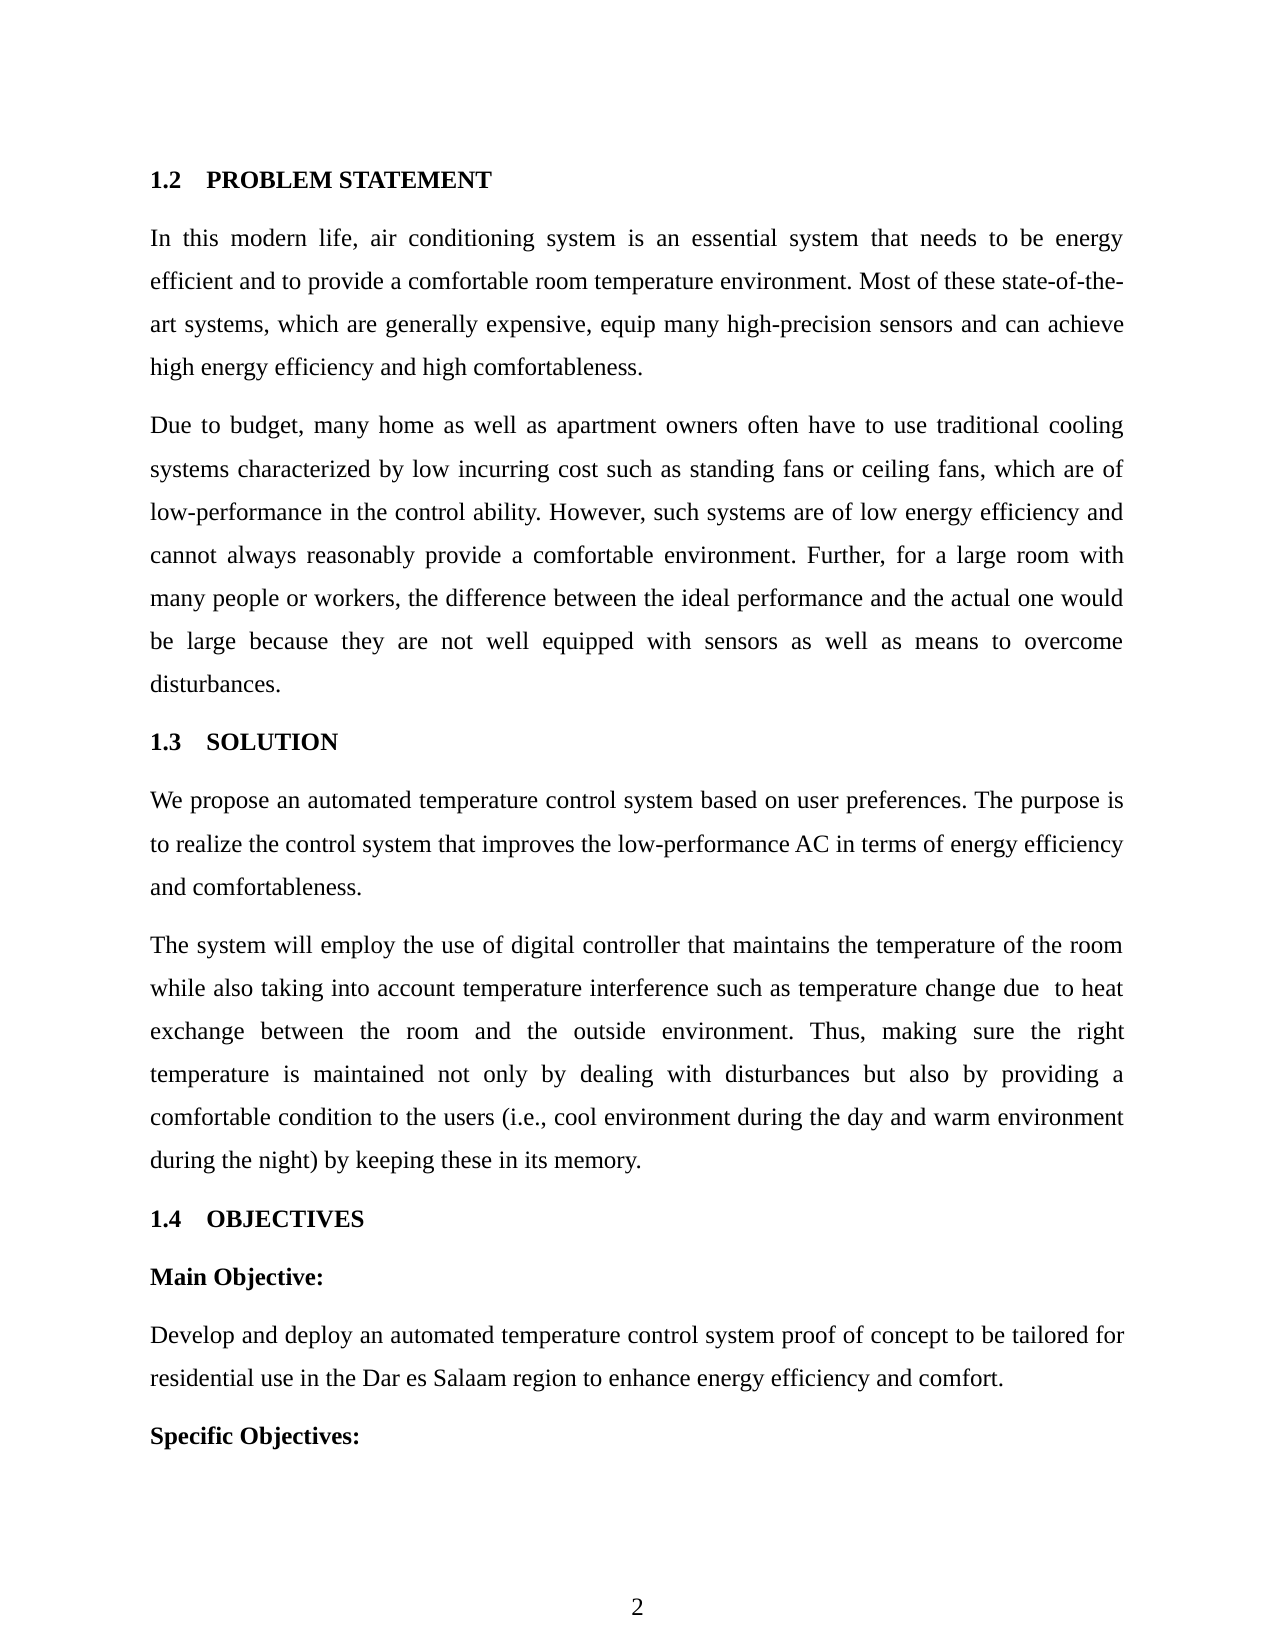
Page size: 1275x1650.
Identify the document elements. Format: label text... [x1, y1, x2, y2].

text Develop and deploy an automated temperature control system proof of concept to be tailored for residential use in the Dar es Salaam region to enhance energy efficiency and comfort. [150, 1320, 1125, 1392]
text The system will employ the use of digital controller that maintains the temperature of the room while also taking into account temperature interference such as temperature change due to heat exchange between the room and the outside environment. Thus, making sure the right temperature is maintained not only by dealing with disturbances but also by providing a comfortable condition to the users (i.e., cool environment during the day and warm environment during the night) by keeping these in its memory. [150, 930, 1125, 1174]
subtitle 1.3 SOLUTION [150, 727, 1125, 756]
text We propose an automated temperature control system based on user preferences. The purpose is to realize the control system that improves the low-performance AC in terms of energy efficiency and comfortableness. [150, 786, 1125, 901]
subtitle 1.4 OBJECTIVES [150, 1204, 1125, 1232]
subtitle 1.2 PROBLEM STATEMENT [150, 165, 1125, 194]
text Main Objective: [150, 1262, 1125, 1291]
text Specific Objectives: [150, 1421, 1125, 1450]
text In this modern life, air conditioning system is an essential system that needs to be energy efficient and to provide a comfortable room temperature environment. Most of these state-of-the-art systems, which are generally expensive, equip many high-precision sensors and can achieve high energy efficiency and high comfortableness. [150, 223, 1125, 381]
text Due to budget, many home as well as apartment owners often have to use traditional cooling systems characterized by low incurring cost such as standing fans or ceiling fans, which are of low-performance in the control ability. However, such systems are of low energy efficiency and cannot always reasonably provide a comfortable environment. Further, for a large room with many people or workers, the difference between the ideal performance and the actual one would be large because they are not well equipped with sensors as well as means to overcome disturbances. [150, 411, 1125, 698]
